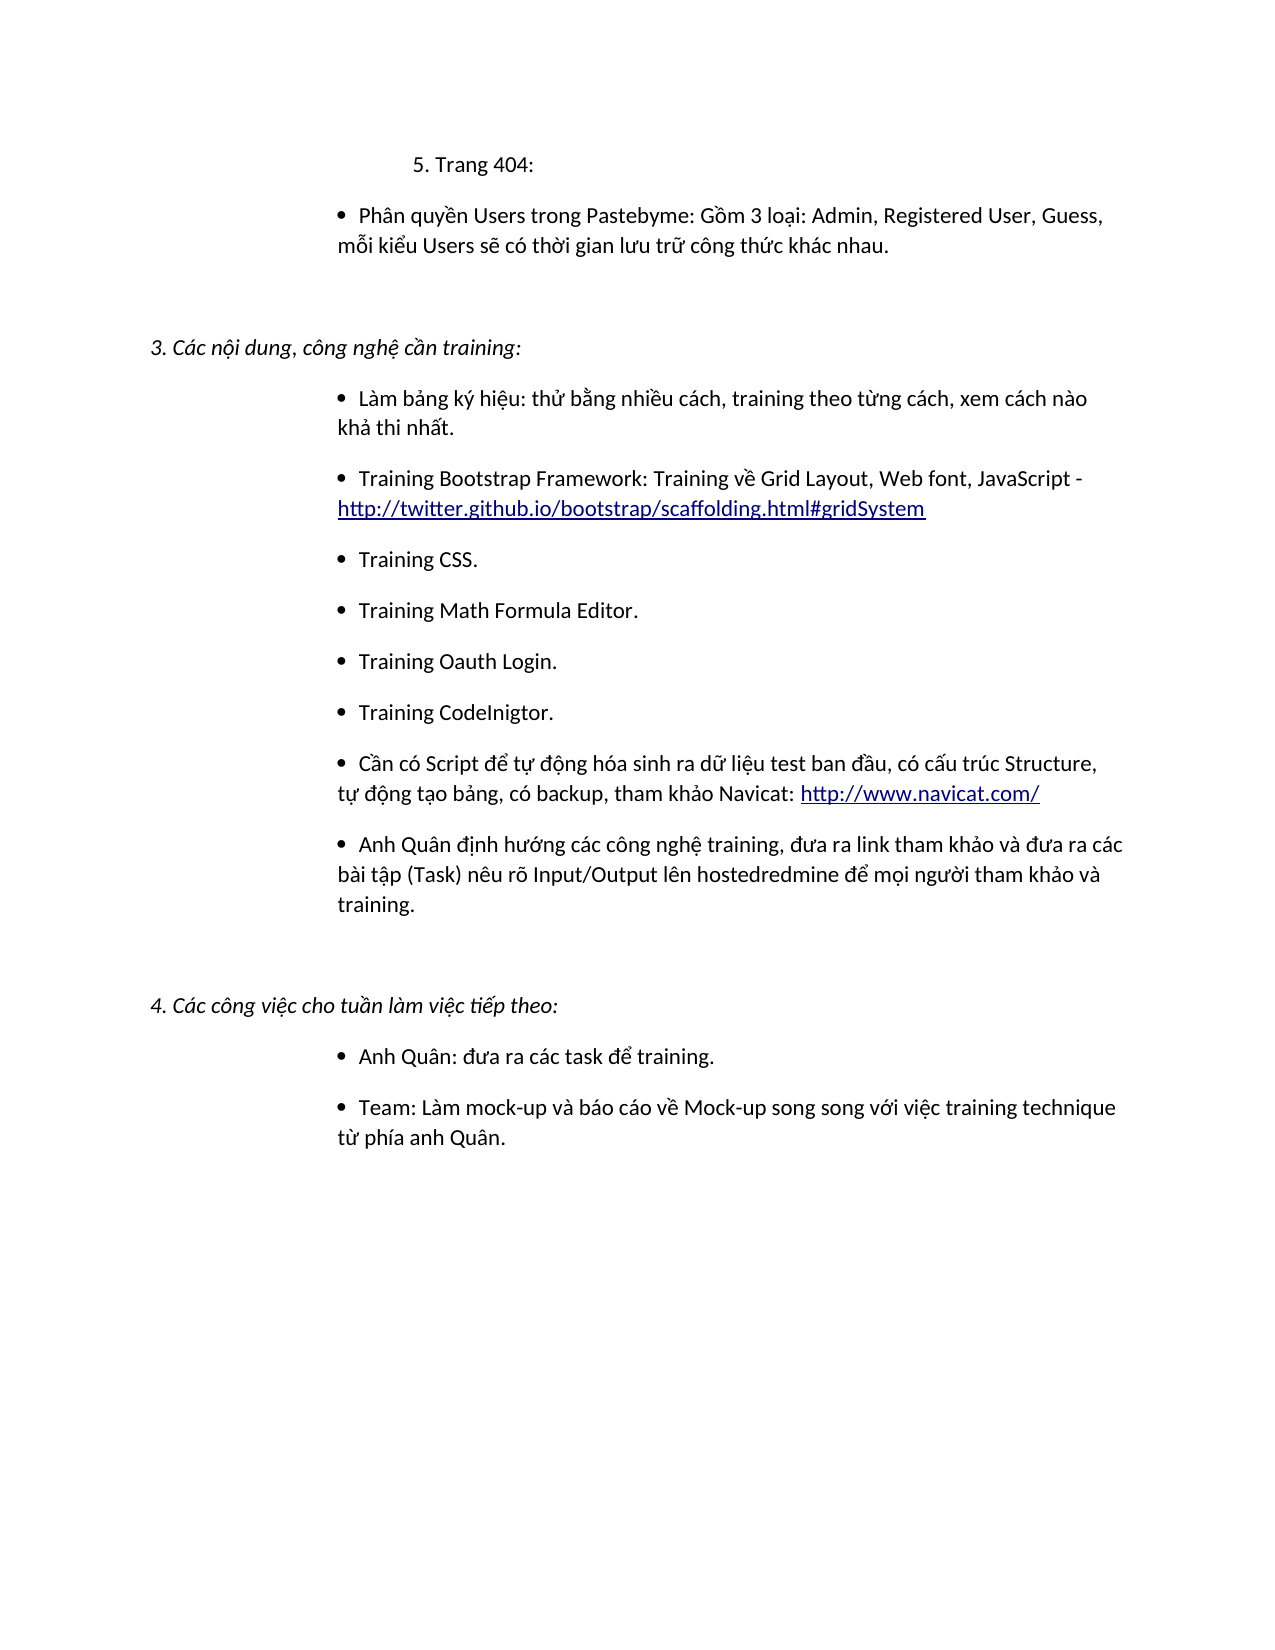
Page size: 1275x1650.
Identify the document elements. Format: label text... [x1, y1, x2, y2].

text · Training CodeInigtor. [337, 698, 1125, 726]
text 5. Trang 404: [412, 150, 1125, 178]
text · Training Math Formula Editor. [337, 596, 1125, 624]
text · Training Bootstrap Framework: Training về Grid Layout, Web font, JavaScript - http://twitter.github.io/bootstrap/scaffolding.html#gridSystem [337, 464, 1125, 522]
text · Làm bảng ký hiệu: thử bằng nhiều cách, training theo từng cách, xem cách nào khả thi nhất. [337, 384, 1125, 442]
text · Anh Quân: đưa ra các task để training. [337, 1042, 1125, 1071]
text 4. Các công việc cho tuần làm việc tiếp theo: [150, 992, 1125, 1019]
text · Training CSS. [337, 545, 1125, 573]
text · Team: Làm mock-up và báo cáo về Mock-up song song với việc training technique từ phía anh Quân. [337, 1093, 1125, 1151]
text · Cần có Script để tự động hóa sinh ra dữ liệu test ban đầu, có cấu trúc Structure, tự động tạo bảng, có backup, tham khảo Navicat: http://www.navicat.com/ [337, 749, 1125, 807]
text · Training Oauth Login. [337, 647, 1125, 675]
text · Anh Quân định hướng các công nghệ training, đưa ra link tham khảo và đưa ra các bài tập (Task) nêu rõ Input/Output lên hostedredmine để mọi người tham khảo và training. [337, 830, 1125, 918]
text · Phân quyền Users trong Pastebyme: Gồm 3 loại: Admin, Registered User, Guess, mỗi kiểu Users sẽ có thời gian lưu trữ công thức khác nhau. [337, 201, 1125, 259]
text 3. Các nội dung, công nghệ cần training: [150, 333, 1125, 361]
